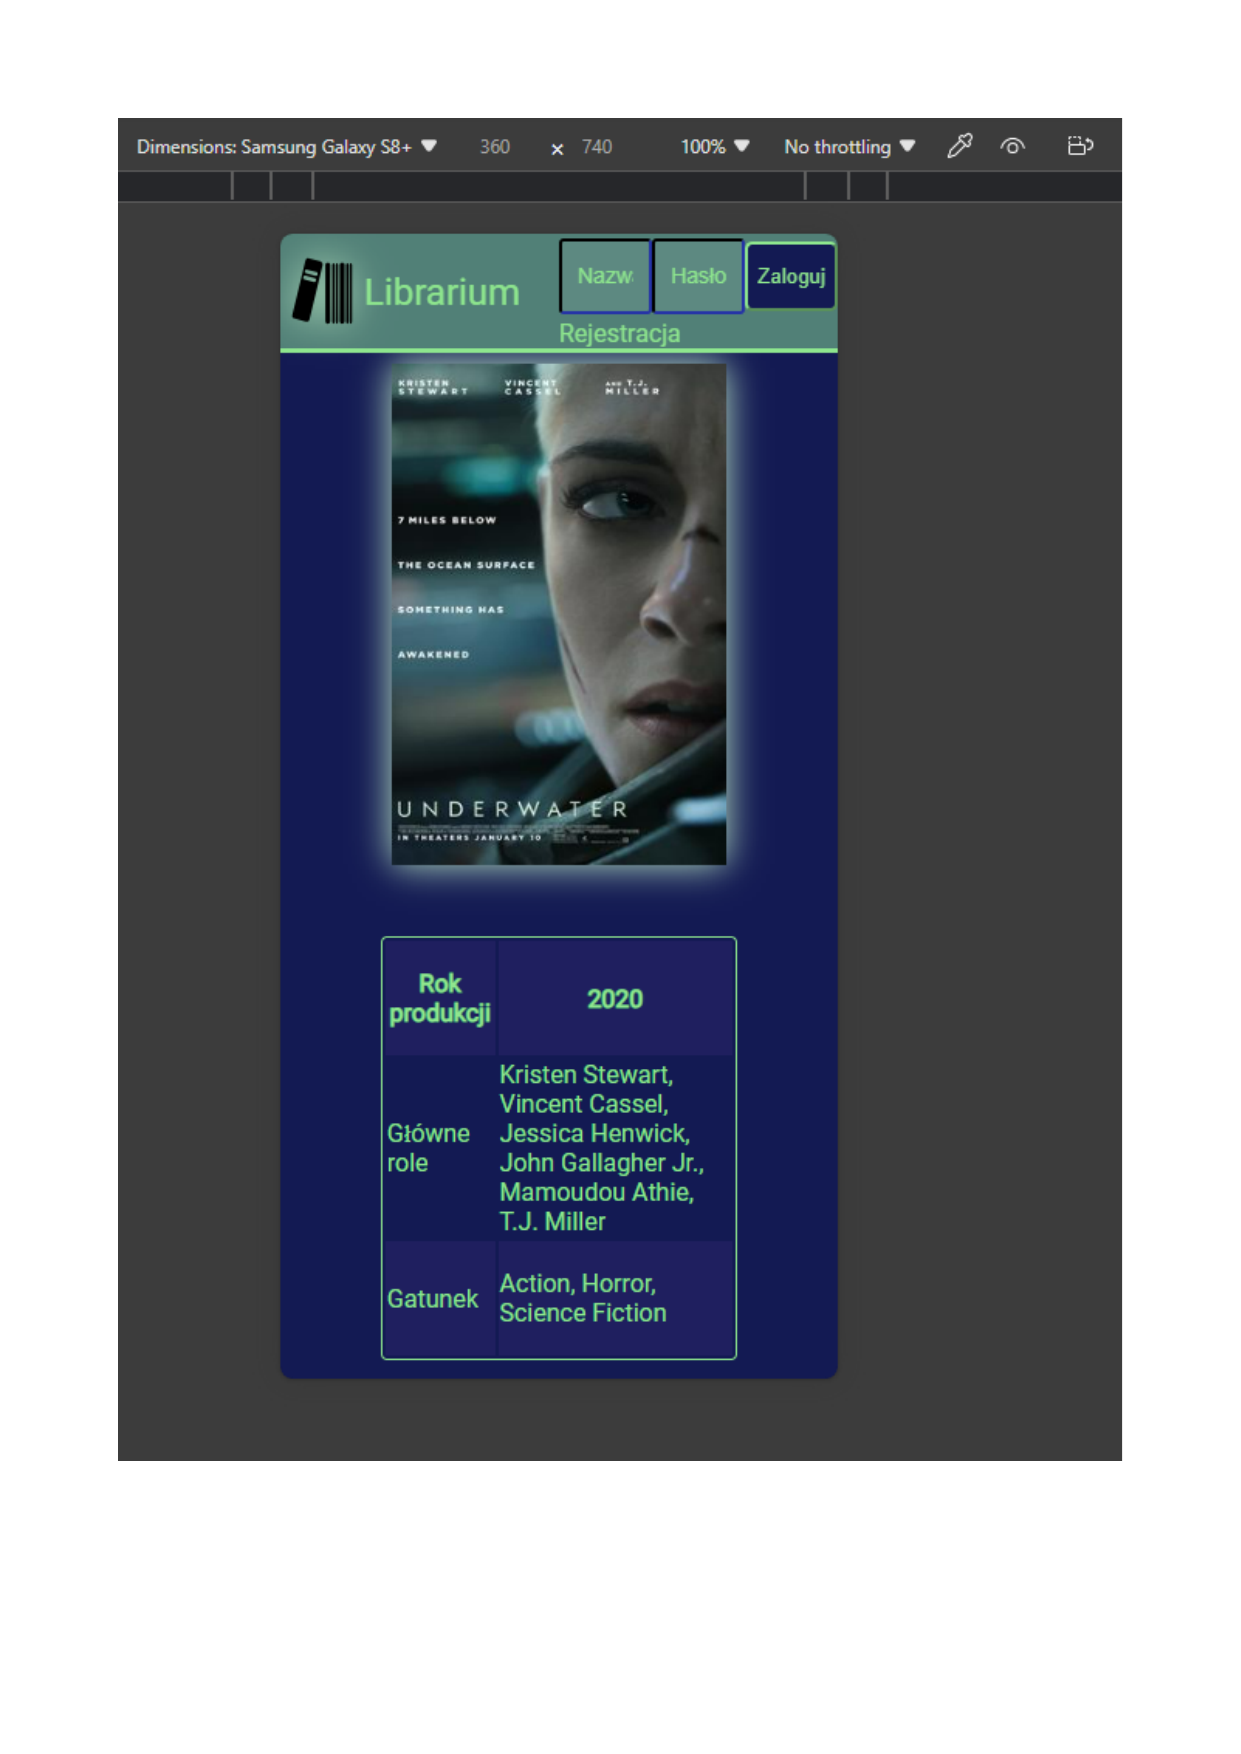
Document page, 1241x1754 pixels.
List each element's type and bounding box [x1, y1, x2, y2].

picture [118, 118, 1123, 1461]
